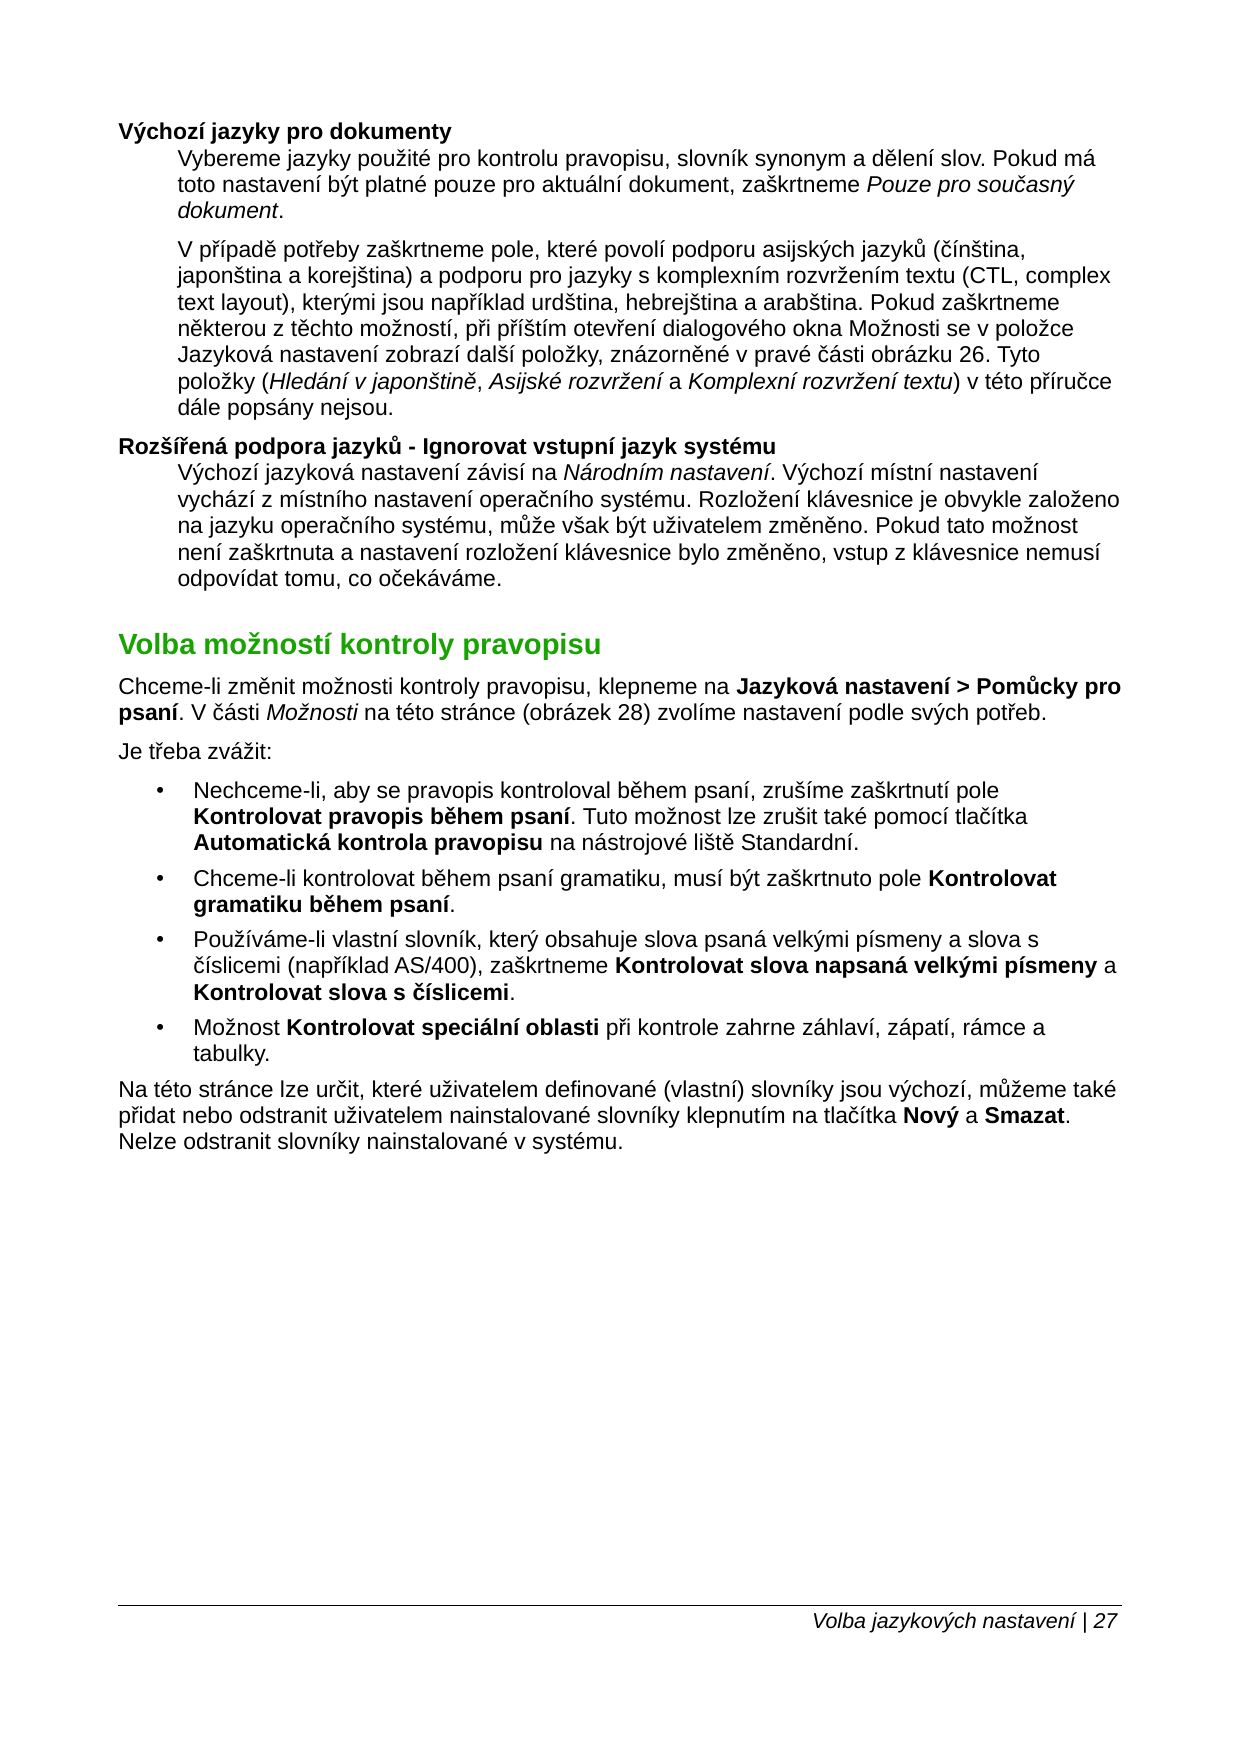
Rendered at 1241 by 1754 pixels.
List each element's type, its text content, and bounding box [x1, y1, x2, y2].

text Výchozí jazyková nastavení závisí na Národním nastavení. Výchozí místní nastavení vychází z místního nastavení operačního systému. Rozložení klávesnice je obvykle založeno na jazyku operačního systému, může však být uživatelem změněno. Pokud tato možnost není zaškrtnuta a nastavení rozložení klávesnice bylo změněno, vstup z klávesnice nemusí odpovídat tomu, co očekáváme. [177, 459, 1122, 591]
text Chceme-li změnit možnosti kontroly pravopisu, klepneme na Jazyková nastavení > Pomůcky pro psaní. V části Možnosti na této stránce (obrázek 28) zvolíme nastavení podle svých potřeb. [118, 673, 1122, 725]
list Nechceme-li, aby se pravopis kontroloval během psaní, zrušíme zaškrtnutí pole Kontrolovat pravopis během psaní. Tuto možnost lze zrušit také pomocí tlačítka Automatická kontrola pravopisu na nástrojové liště Standardní. [156, 777, 1122, 856]
text Výchozí jazyky pro dokumenty [118, 118, 1122, 144]
subtitle Volba možností kontroly pravopisu [118, 627, 1122, 661]
text V případě potřeby zaškrtneme pole, které povolí podporu asijských jazyků (čínština, japonština a korejština) a podporu pro jazyky s komplexním rozvržením textu (CTL, complex text layout), kterými jsou například urdština, hebrejština a arabština. Pokud zaškrtneme některou z těchto možností, při příštím otevření dialogového okna Možnosti se v položce Jazyková nastavení zobrazí další položky, znázorněné v pravé části obrázku 26. Tyto položky (Hledání v japonštině, Asijské rozvržení a Komplexní rozvržení textu) v této příručce dále popsány nejsou. [177, 236, 1122, 421]
text Vybereme jazyky použité pro kontrolu pravopisu, slovník synonym a dělení slov. Pokud má toto nastavení být platné pouze pro aktuální dokument, zaškrtneme Pouze pro současný dokument. [177, 144, 1122, 223]
list Možnost Kontrolovat speciální oblasti při kontrole zahrne záhlaví, zápatí, rámce a tabulky. [156, 1014, 1122, 1067]
list Chceme-li kontrolovat během psaní gramatiku, musí být zaškrtnuto pole Kontrolovat gramatiku během psaní. [156, 864, 1122, 917]
text Rozšířená podpora jazyků - Ignorovat vstupní jazyk systému [118, 433, 1122, 459]
list Používáme-li vlastní slovník, který obsahuje slova psaná velkými písmeny a slova s ​​číslicemi (například AS/400), zaškrtneme Kontrolovat slova napsaná velkými písmeny a Kontrolovat slova s ​​číslicemi. [156, 926, 1122, 1005]
text Je třeba zvážit: [118, 738, 1122, 764]
text Na této stránce lze určit, které uživatelem definované (vlastní) slovníky jsou výchozí, můžeme také přidat nebo odstranit uživatelem nainstalované slovníky klepnutím na tlačítka Nový a Smazat. Nelze odstranit slovníky nainstalované v systému. [118, 1076, 1122, 1155]
